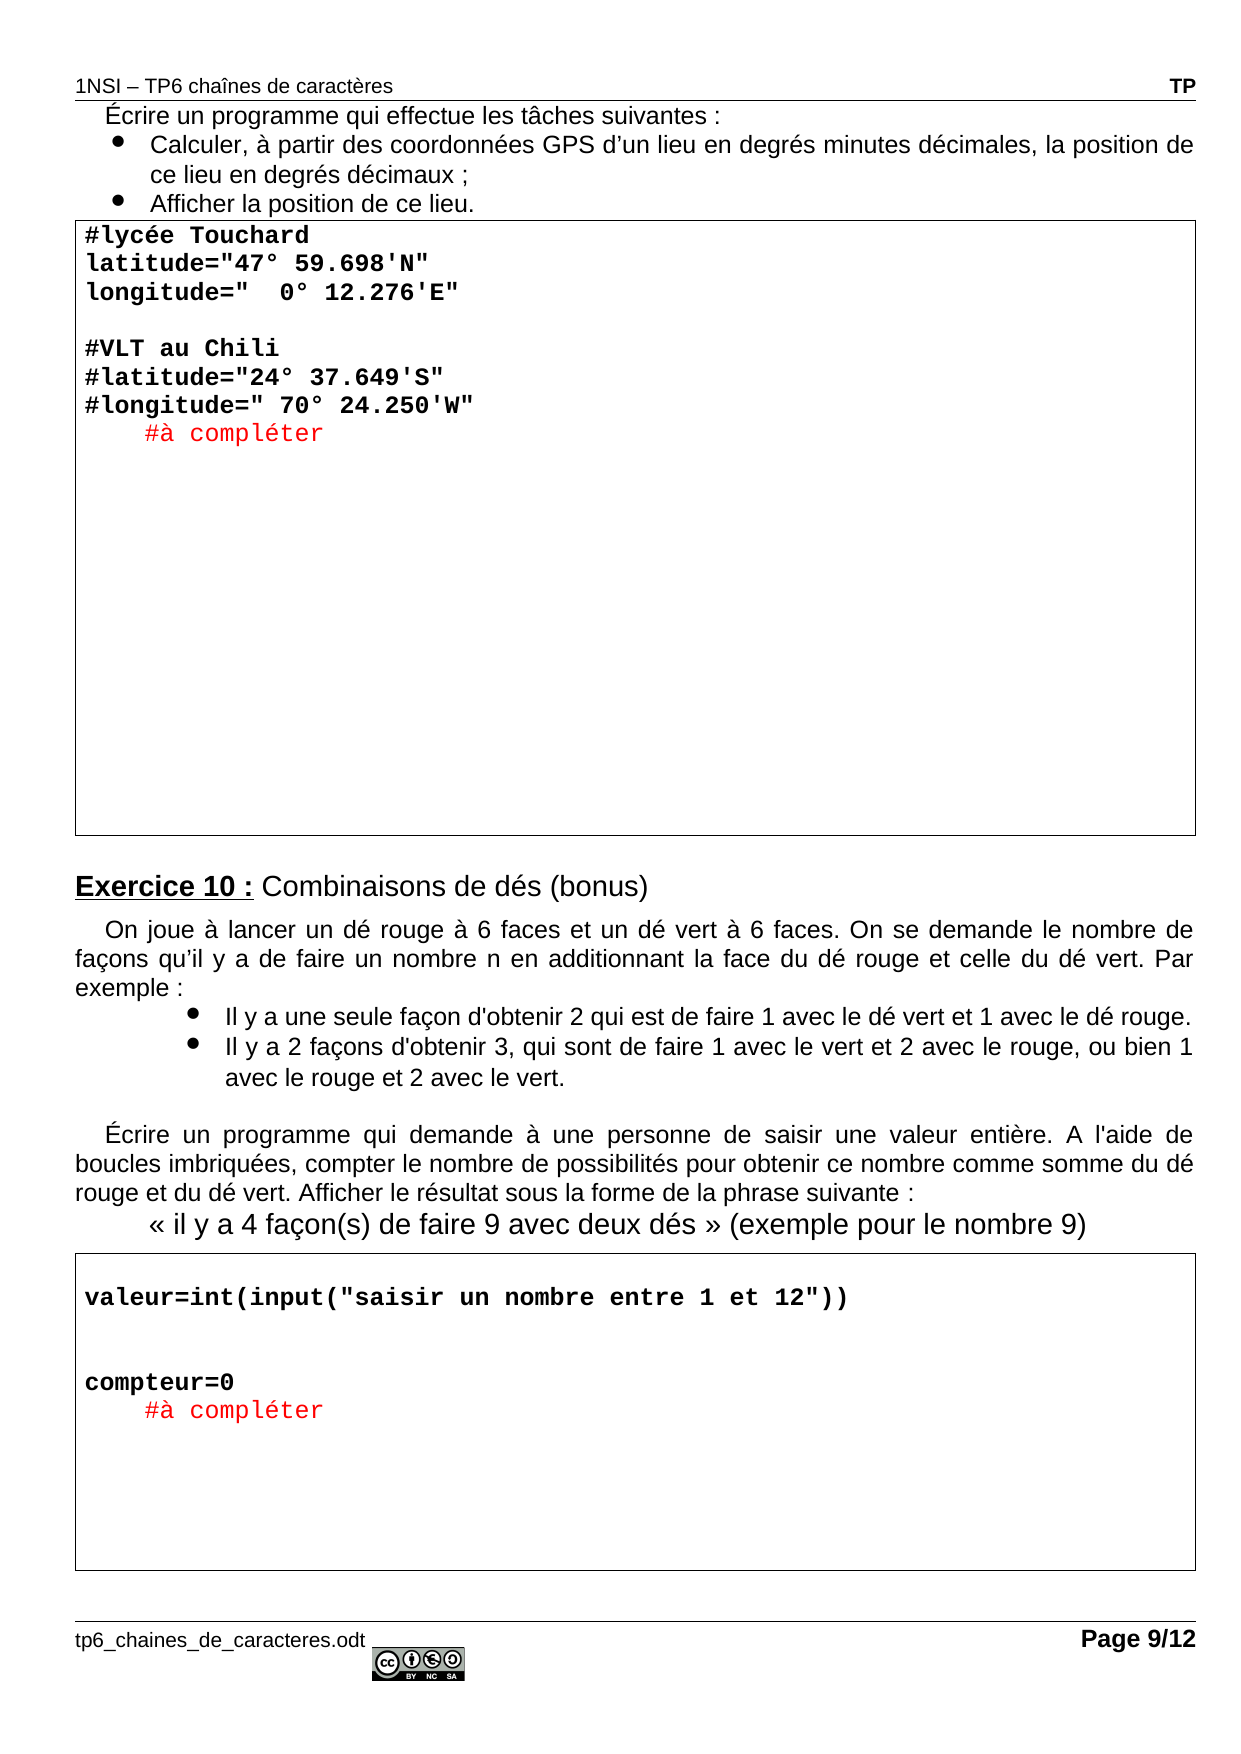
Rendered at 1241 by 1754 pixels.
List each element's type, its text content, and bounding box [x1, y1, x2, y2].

list Calculer, à partir des coordonnées GPS d’un lieu en degrés minutes décimales, la position de ce lieu en degrés décimaux ; [112, 129, 1196, 189]
text valeur=int(input("saisir un nombre entre 1 et 12")) compteur=0 [76, 1281, 1195, 1394]
text Écrire un programme qui effectue les tâches suivantes : [75, 101, 1196, 129]
picture [372, 1647, 465, 1681]
text #lycée Touchard latitude="47° 59.698'N" longitude=" 0° 12.276'E" #VLT au Chili #latitude="24° 37.649'S" #longitude=" 70° 24.250'W" #à compléter [76, 221, 1195, 835]
text « il y a 4 façon(s) de faire 9 avec deux dés » (exemple pour le nombre 9) [75, 1207, 1196, 1240]
text #à compléter [76, 1394, 1195, 1426]
list Il y a 2 façons d'obtenir 3, qui sont de faire 1 avec le vert et 2 avec le rouge, ou bien 1 avec le rouge et 2 avec le vert. [187, 1032, 1196, 1092]
text On joue à lancer un dé rouge à 6 faces et un dé vert à 6 faces. On se demande le nombre de façons qu’il y a de faire un nombre n en additionnant la face du dé rouge et celle du dé vert. Par exemple : [75, 916, 1196, 1002]
list Afficher la position de ce lieu. [112, 189, 1196, 219]
text Exercice 10 : Combinaisons de dés (bonus) [75, 869, 1196, 903]
list Il y a une seule façon d'obtenir 2 qui est de faire 1 avec le dé vert et 1 avec le dé rouge. [187, 1002, 1196, 1032]
text Écrire un programme qui demande à une personne de saisir une valeur entière. A l'aide de boucles imbriquées, compter le nombre de possibilités pour obtenir ce nombre comme somme du dé rouge et du dé vert. Afficher le résultat sous la forme de la phrase suivante : [75, 1121, 1196, 1207]
